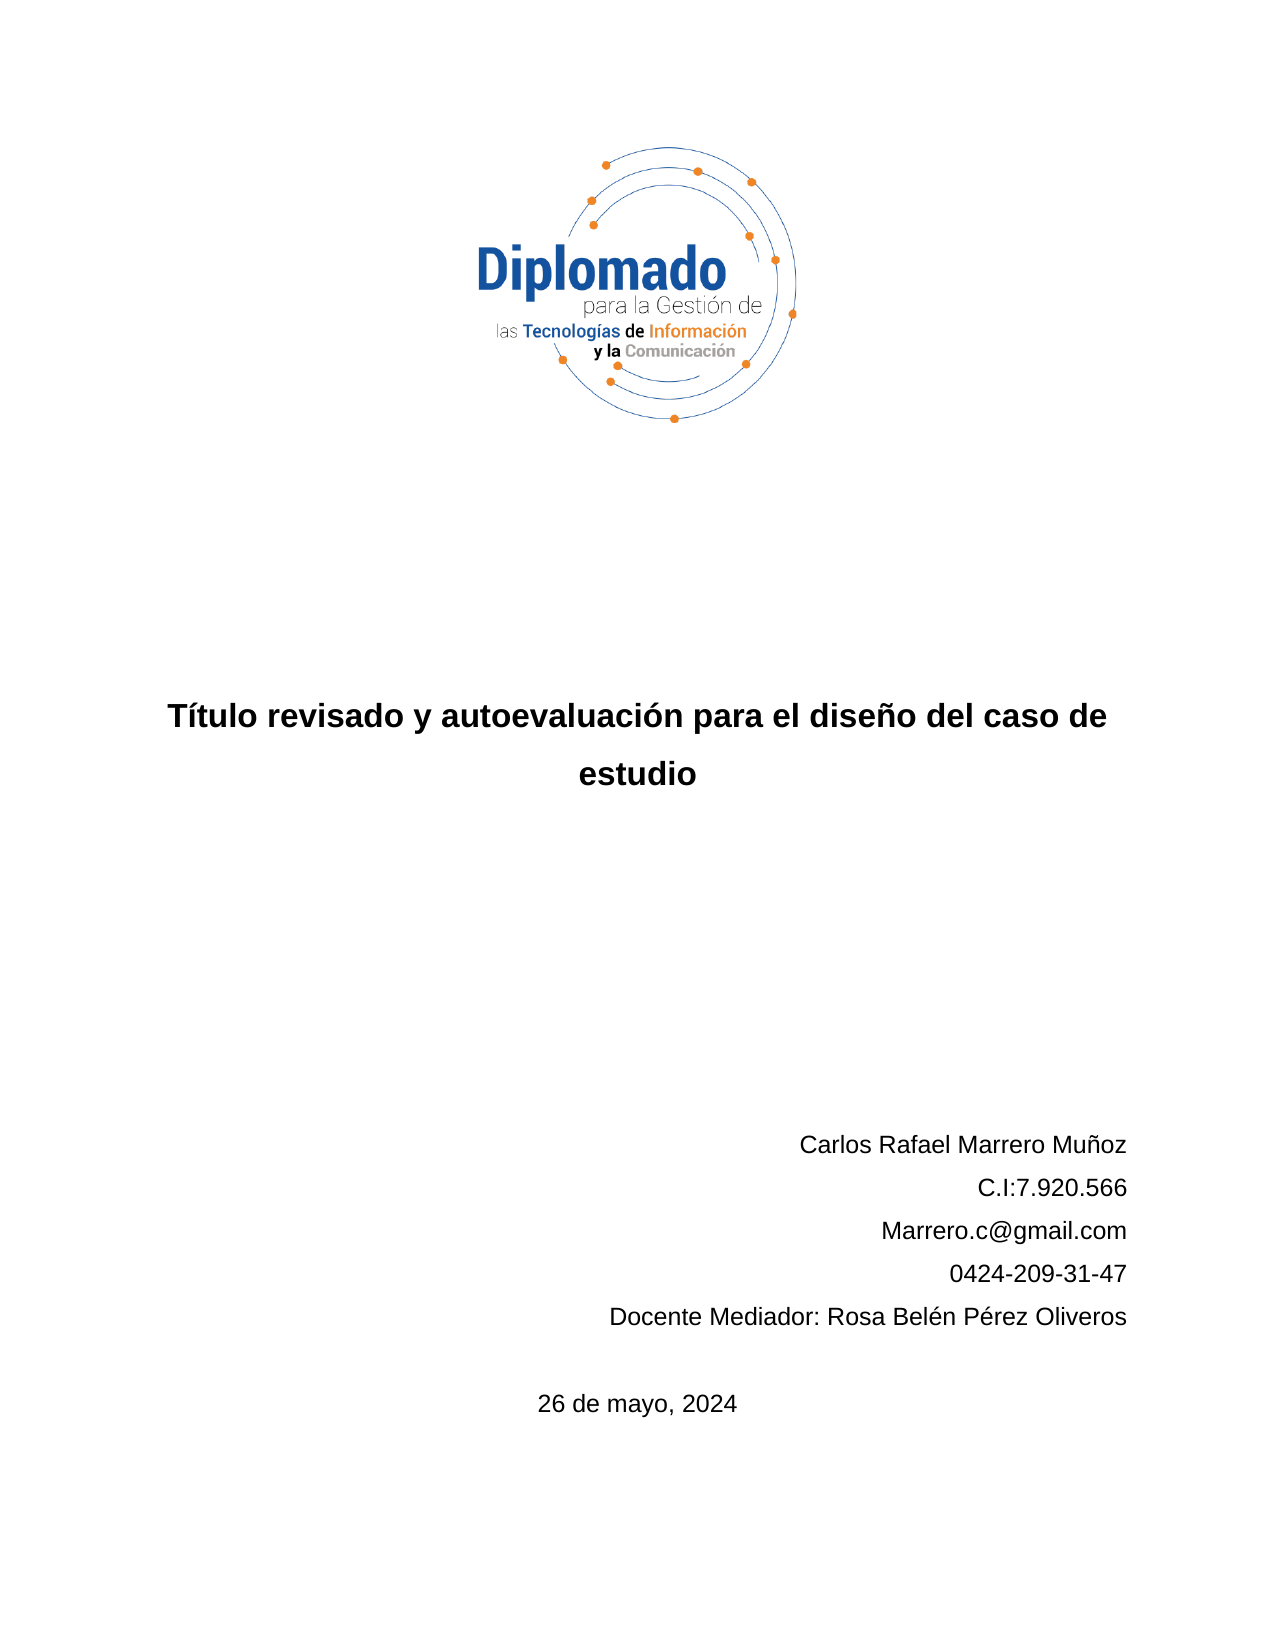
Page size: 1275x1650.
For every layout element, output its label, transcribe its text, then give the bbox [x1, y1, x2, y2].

text Carlos Rafael Marrero Muñoz [148, 1130, 1127, 1159]
text 26 de mayo, 2024 [148, 1389, 1127, 1417]
text C.I:7.920.566 [148, 1173, 1127, 1202]
text 0424-209-31-47 [148, 1259, 1127, 1288]
text Marrero.c@gmail.com [148, 1216, 1127, 1245]
text Docente Mediador: Rosa Belén Pérez Oliveros [148, 1302, 1127, 1331]
text Título revisado y autoevaluación para el diseño del caso de estudio [148, 696, 1127, 792]
